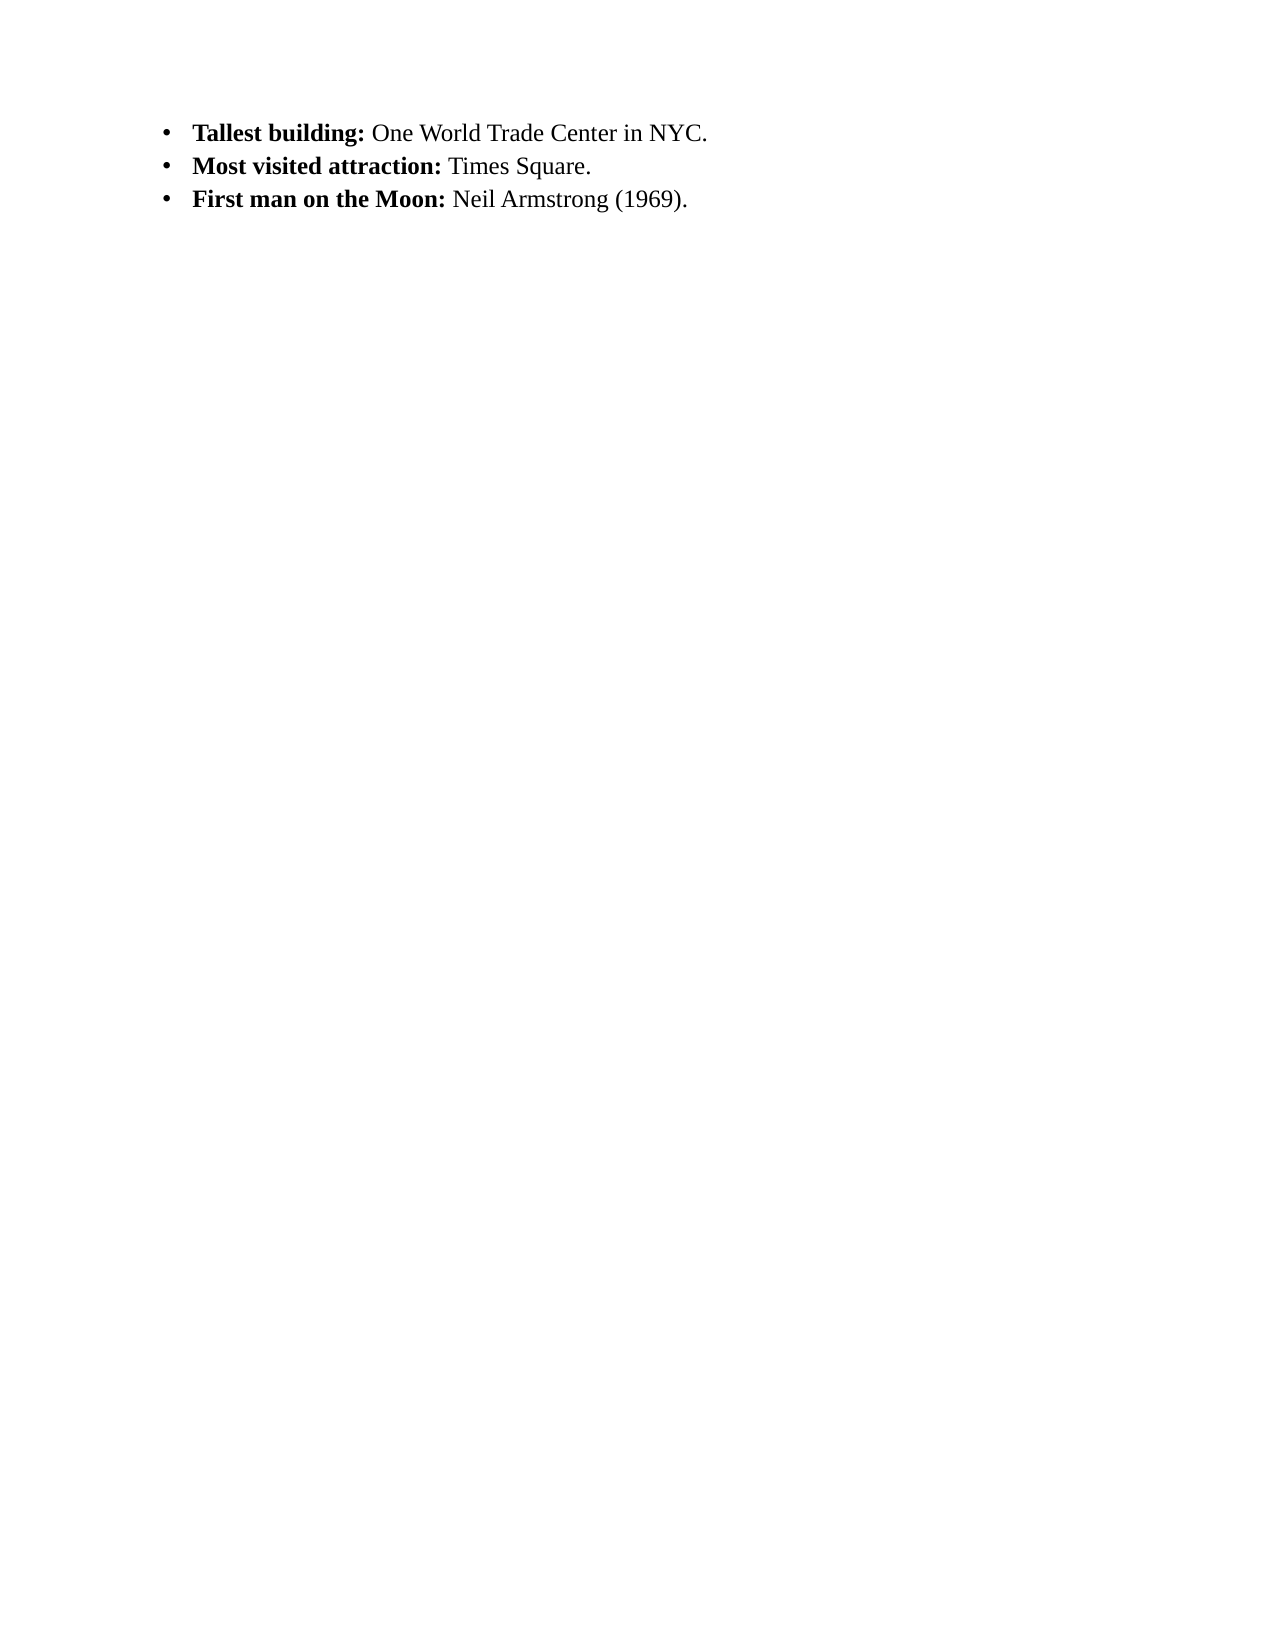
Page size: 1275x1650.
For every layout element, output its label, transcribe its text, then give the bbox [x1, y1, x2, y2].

list First man on the Moon: Neil Armstrong (1969). [162, 184, 1157, 213]
list Tallest building: One World Trade Center in NYC. [162, 118, 1157, 147]
list Most visited attraction: Times Square. [162, 151, 1157, 180]
